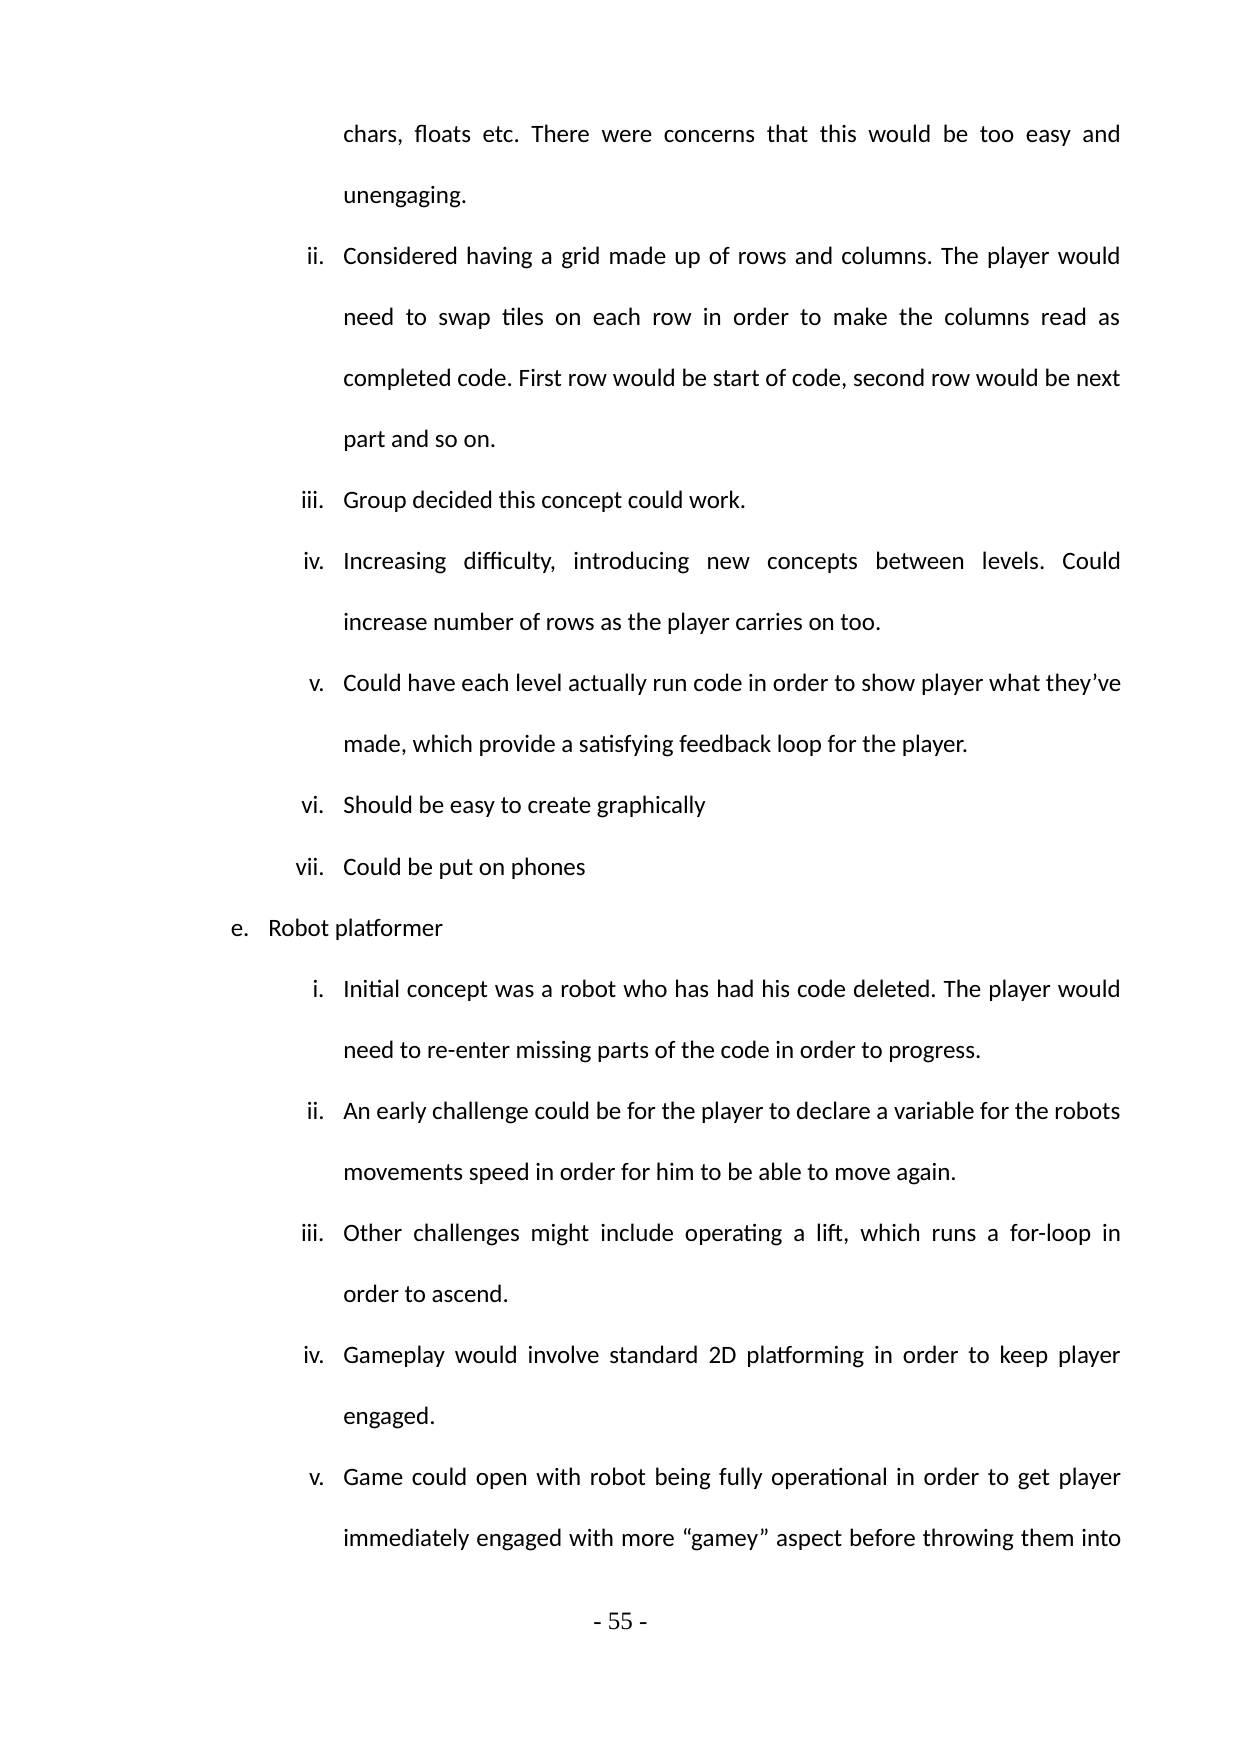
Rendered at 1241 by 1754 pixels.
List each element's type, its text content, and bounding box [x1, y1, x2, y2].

list Group decided this concept could work. [324, 484, 1122, 515]
list Initial concept was a robot who has had his code deleted. The player would need to re-enter missing parts of the code in order to progress. [324, 973, 1122, 1064]
list Increasing difficulty, introducing new concepts between levels. Could increase number of rows as the player carries on too. [324, 545, 1122, 637]
list Considered having a grid made up of rows and columns. The player would need to swap tiles on each row in order to make the columns read as completed code. First row would be start of code, second row would be next part and so on. [324, 240, 1122, 454]
list Could be put on phones [324, 851, 1122, 881]
list Should be easy to create graphically [324, 789, 1122, 820]
list chars, floats etc. There were concerns that this would be too easy and unengaging. [324, 118, 1122, 210]
list An early challenge could be for the player to declare a variable for the robots movements speed in order for him to be able to move again. [324, 1095, 1122, 1186]
list Could have each level actually run code in order to show player what they’ve made, which provide a satisfying feedback loop for the player. [324, 667, 1122, 759]
list Game could open with robot being fully operational in order to get player immediately engaged with more “gamey” aspect before throwing them into [324, 1461, 1122, 1553]
list Robot platformer [231, 912, 1122, 942]
list Other challenges might include operating a lift, which runs a for-loop in order to ascend. [324, 1217, 1122, 1308]
list Gameplay would involve standard 2D platforming in order to keep player engaged. [324, 1339, 1122, 1431]
